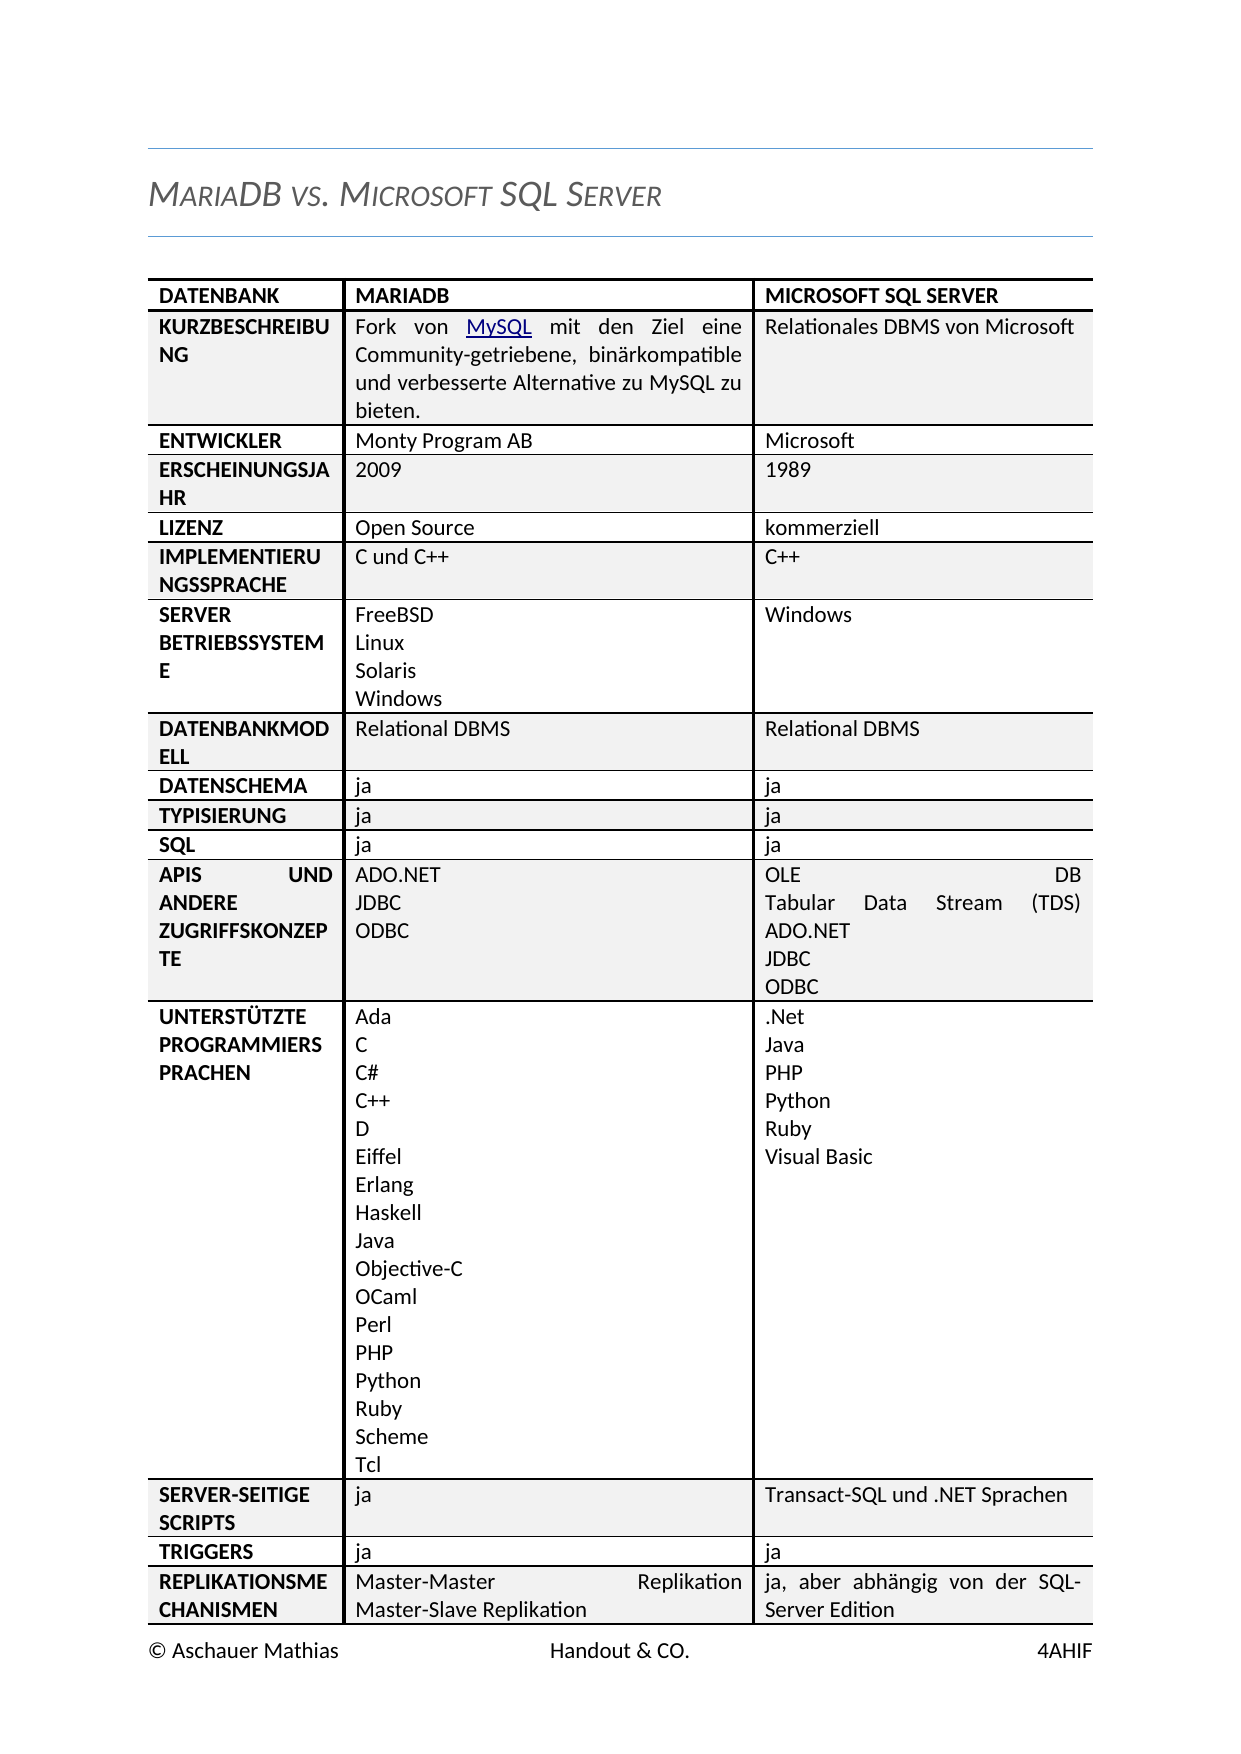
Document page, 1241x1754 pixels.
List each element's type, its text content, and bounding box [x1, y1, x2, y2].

table_cell kommerziell [755, 513, 1093, 541]
table_cell ADO.NET JDBC ODBC [346, 860, 752, 1000]
table_cell ja [346, 801, 752, 829]
table_cell Server Betriebssysteme [148, 600, 342, 712]
table_cell Relationales DBMS von Microsoft [755, 312, 1093, 424]
table_cell C++ [755, 543, 1093, 598]
table_cell FreeBSD Linux Solaris Windows [346, 600, 752, 712]
table_cell Entwickler [148, 426, 342, 454]
table_cell ja, aber abhängig von der SQL-Server Edition [755, 1567, 1093, 1623]
table_cell Lizenz [148, 513, 342, 541]
table_cell Ada C C# C++ D Eiffel Erlang Haskell Java Objective-C OCaml Perl PHP Python Ruby Scheme Tcl [346, 1002, 752, 1478]
table_cell ja [755, 801, 1093, 829]
table_cell ja [346, 831, 752, 858]
table_cell Relational DBMS [755, 714, 1093, 770]
table_cell APIs und andere Zugriffskonzepte [148, 860, 342, 1000]
text MariaDB vs. Microsoft SQL Server [148, 149, 1093, 236]
table_cell SQL [148, 831, 342, 858]
table_cell C und C++ [346, 543, 752, 598]
table_cell ja [346, 1537, 752, 1565]
table_cell Typisierung [148, 801, 342, 829]
table_cell 1989 [755, 455, 1093, 511]
table_cell Implementierungssprache [148, 543, 342, 598]
table_cell Replikationsmechanismen [148, 1567, 342, 1623]
table_cell Triggers [148, 1537, 342, 1565]
table_cell ja [755, 1537, 1093, 1565]
table_cell Monty Program AB [346, 426, 752, 454]
table_cell ja [755, 831, 1093, 858]
table_header Microsoft SQL Server [755, 281, 1093, 309]
table_header MariaDB [346, 281, 752, 309]
table_cell OLE DB Tabular Data Stream (TDS) ADO.NET JDBC ODBC [755, 860, 1093, 1000]
table_cell ja [346, 1480, 752, 1536]
table_cell Datenschema [148, 771, 342, 799]
table_cell Windows [755, 600, 1093, 712]
table_cell Relational DBMS [346, 714, 752, 770]
table_cell Open Source [346, 513, 752, 541]
table_cell Master-Master Replikation Master-Slave Replikation [346, 1567, 752, 1623]
table_cell Erscheinungsjahr [148, 455, 342, 511]
table_cell Unterstützte Programmiersprachen [148, 1002, 342, 1478]
table_cell ja [755, 771, 1093, 799]
table_cell Kurzbeschreibung [148, 312, 342, 424]
table_cell Server-seitige Scripts [148, 1480, 342, 1536]
table_cell Fork von MySQL mit den Ziel eine Community-getriebene, binärkompatible und verbesserte Alternative zu MySQL zu bieten. [346, 312, 752, 424]
table_cell ja [346, 771, 752, 799]
table_cell Datenbankmodell [148, 714, 342, 770]
table_header Datenbank [148, 281, 342, 309]
table_cell Transact-SQL und .NET Sprachen [755, 1480, 1093, 1536]
table_cell 2009 [346, 455, 752, 511]
table_cell Microsoft [755, 426, 1093, 454]
table_cell .Net Java PHP Python Ruby Visual Basic [755, 1002, 1093, 1478]
